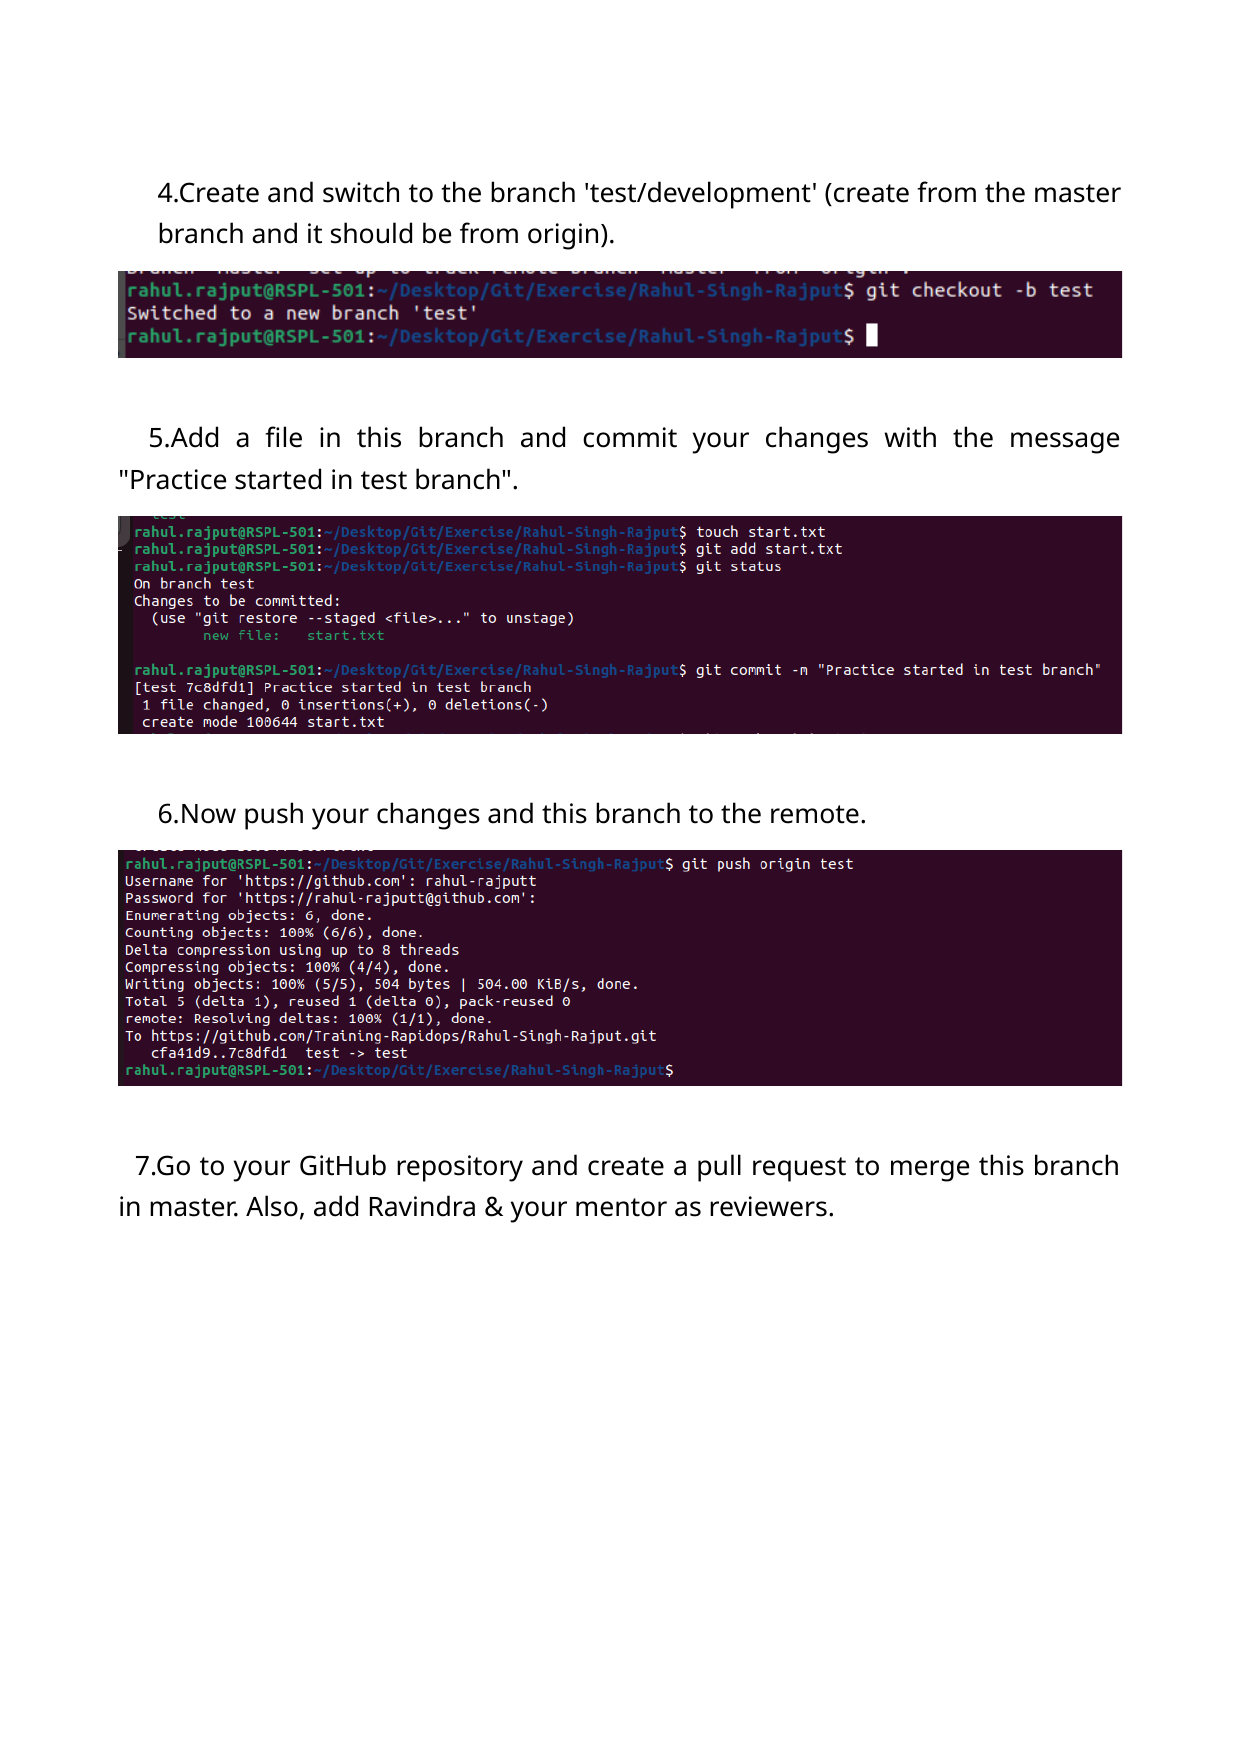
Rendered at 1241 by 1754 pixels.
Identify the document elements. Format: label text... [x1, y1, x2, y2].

picture [118, 271, 1123, 358]
list 6.Now push your changes and this branch to the remote. [118, 795, 1122, 831]
picture [118, 516, 1123, 734]
list 4.Create and switch to the branch 'test/development' (create from the master branch and it should be from origin). [118, 174, 1122, 251]
text 7.Go to your GitHub repository and create a pull request to merge this branch in master. Also, add Ravindra & your mentor as reviewers. [118, 1147, 1122, 1224]
text 5.Add a file in this branch and commit your changes with the message "Practice started in test branch". [118, 419, 1122, 497]
picture [118, 850, 1123, 1086]
